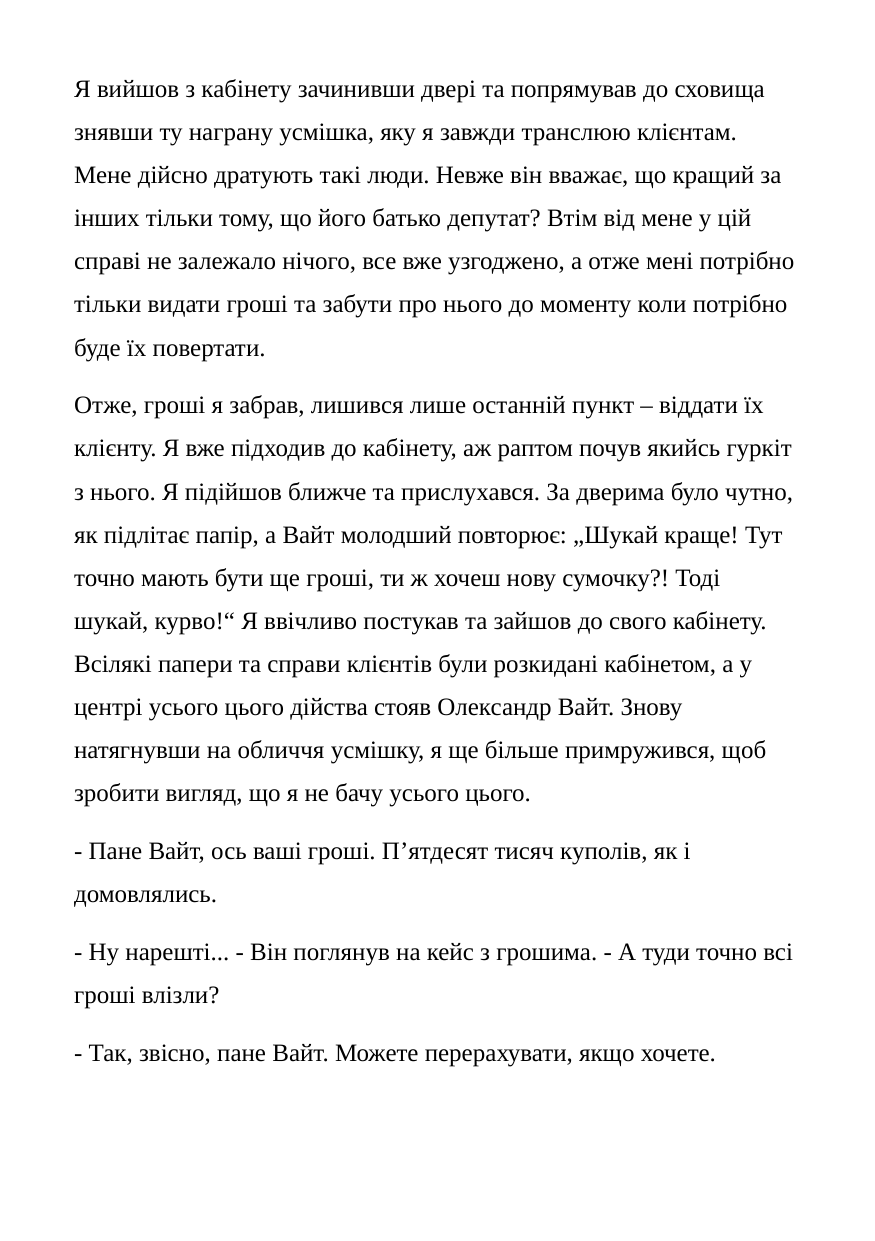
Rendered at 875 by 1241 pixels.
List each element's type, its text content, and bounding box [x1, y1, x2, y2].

text Я вийшов з кабінету зачинивши двері та попрямував до сховища знявши ту награну усмішка, яку я завжди транслюю клієнтам. Мене дійсно дратують такі люди. Невже він вважає, що кращий за інших тільки тому, що його батько депутат? Втім від мене у цій справі не залежало нічого, все вже узгоджено, а отже мені потрібно тільки видати гроші та забути про нього до моменту коли потрібно буде їх повертати. [74, 74, 800, 361]
text - Так, звісно, пане Вайт. Можете перерахувати, якщо хочете. [74, 1038, 800, 1067]
text - Ну нарешті... - Він поглянув на кейс з грошима. - А туди точно всі гроші влізли? [74, 937, 800, 1009]
text - Пане Вайт, ось ваші гроші. П’ятдесят тисяч куполів, як і домовлялись. [74, 836, 800, 908]
text Отже, гроші я забрав, лишився лише останній пункт – віддати їх клієнту. Я вже підходив до кабінету, аж раптом почув якийсь гуркіт з нього. Я підійшов ближче та прислухався. За дверима було чутно, як підлітає папір, а Вайт молодший повторює: „Шукай краще! Тут точно мають бути ще гроші, ти ж хочеш нову сумочку?! Тоді шукай, курво!“ Я ввічливо постукав та зайшов до свого кабінету. Всілякі папери та справи клієнтів були розкидані кабінетом, а у центрі усього цього дійства стояв Олександр Вайт. Знову натягнувши на обличчя усмішку, я ще більше примружився, щоб зробити вигляд, що я не бачу усього цього. [74, 390, 800, 807]
